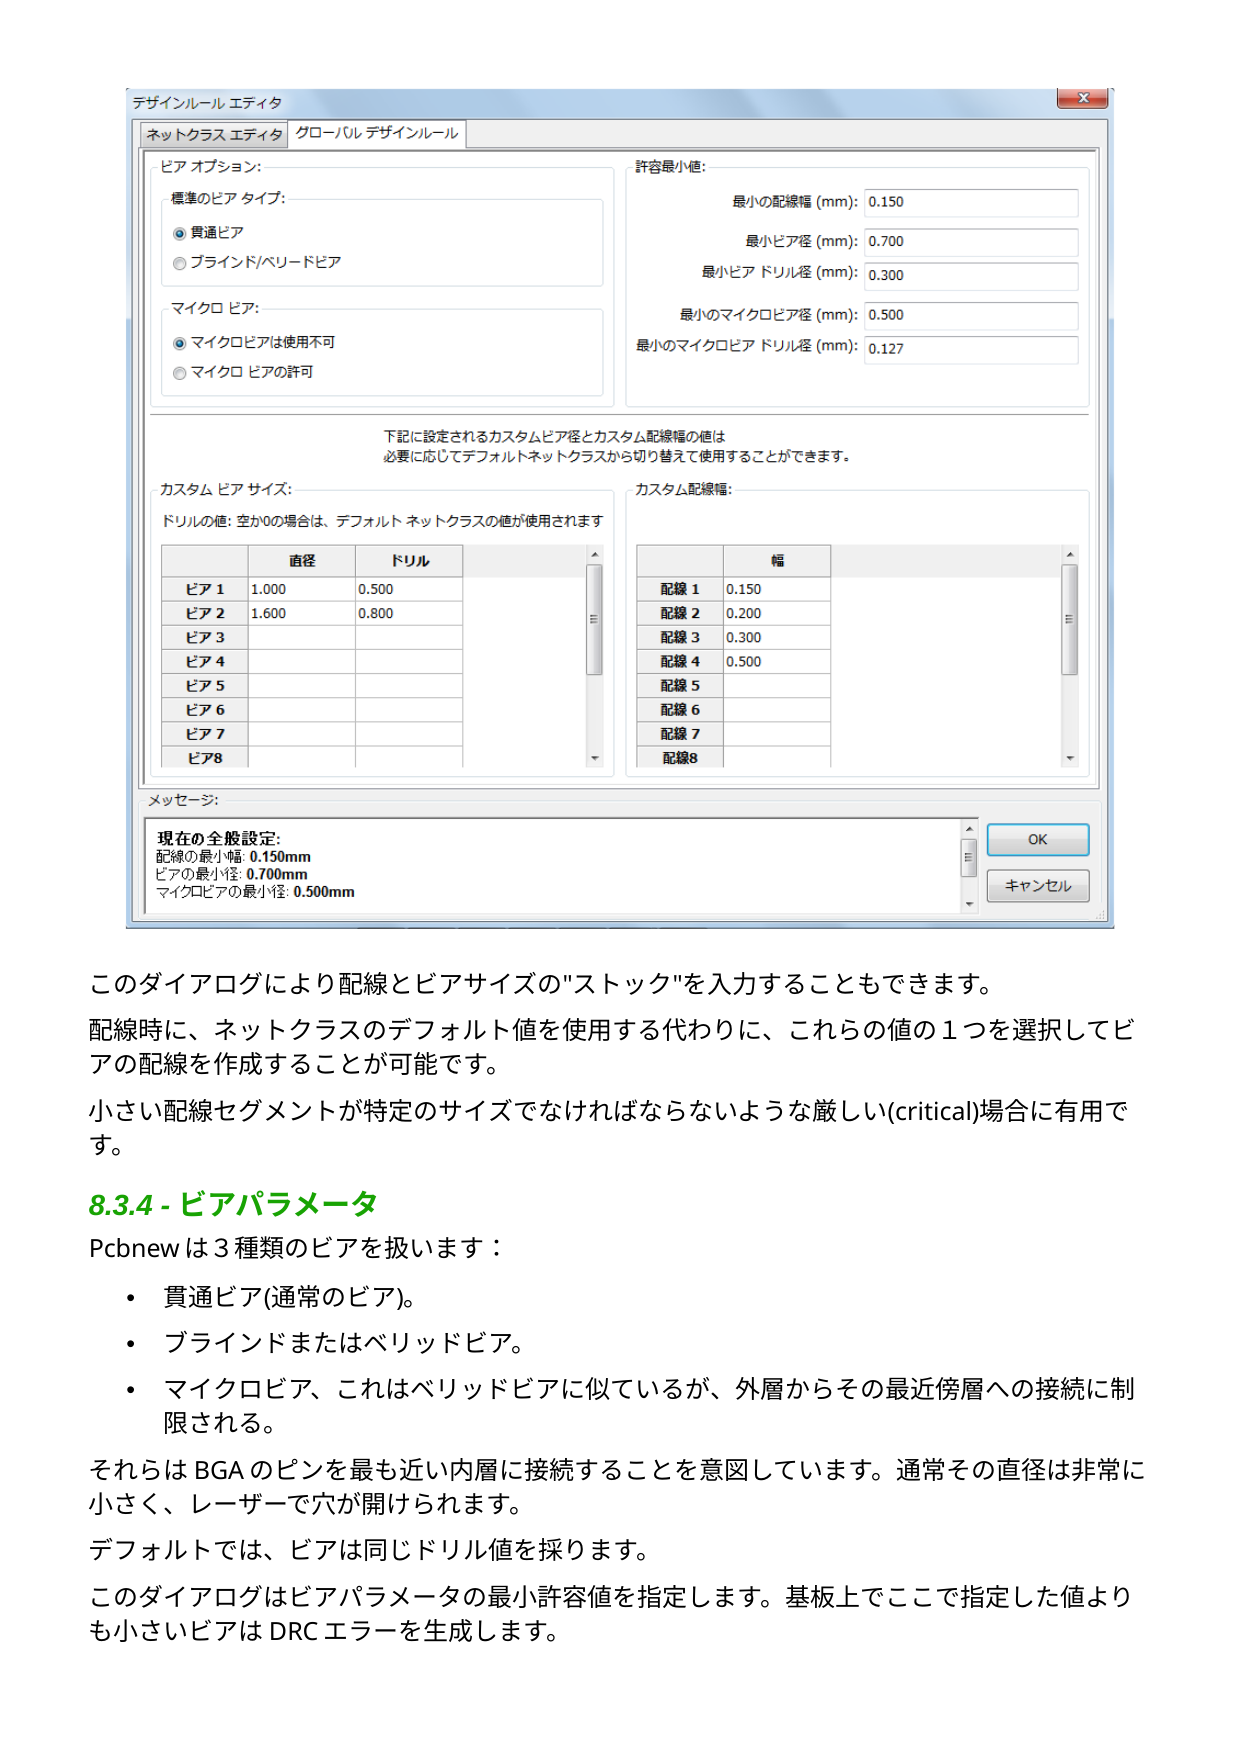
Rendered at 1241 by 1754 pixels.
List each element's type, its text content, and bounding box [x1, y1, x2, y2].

list ブラインドまたはベリッドビア。 [126, 1326, 1152, 1360]
list マイクロビア、これはベリッドビアに似ているが、外層からその最近傍層への接続に制限される。 [126, 1372, 1152, 1440]
list 貫通ビア(通常のビア)。 [126, 1277, 1152, 1313]
text Pcbnewは３種類のビアを扱います： [88, 1231, 1152, 1264]
text デフォルトでは、ビアは同じドリル値を採ります。 [88, 1533, 1152, 1567]
text 配線時に、ネットクラスのデフォルト値を使用する代わりに、これらの値の１つを選択してビアの配線を作成することが可能です。 [88, 1013, 1152, 1081]
text 小さい配線セグメントが特定のサイズでなければならないような厳しい(critical)場合に有用です。 [88, 1094, 1152, 1162]
text それらはBGAのピンを最も近い内層に接続することを意図しています。通常その直径は非常に小さく、レーザーで穴が開けられます。 [88, 1453, 1152, 1521]
text このダイアログはビアパラメータの最小許容値を指定します。基板上でここで指定した値よりも小さいビアはDRCエラーを生成します。 [88, 1580, 1152, 1648]
subtitle ビアパラメータ [88, 1185, 1152, 1224]
text このダイアログにより配線とビアサイズの"ストック"を入力することもできます。 [88, 967, 1152, 1001]
